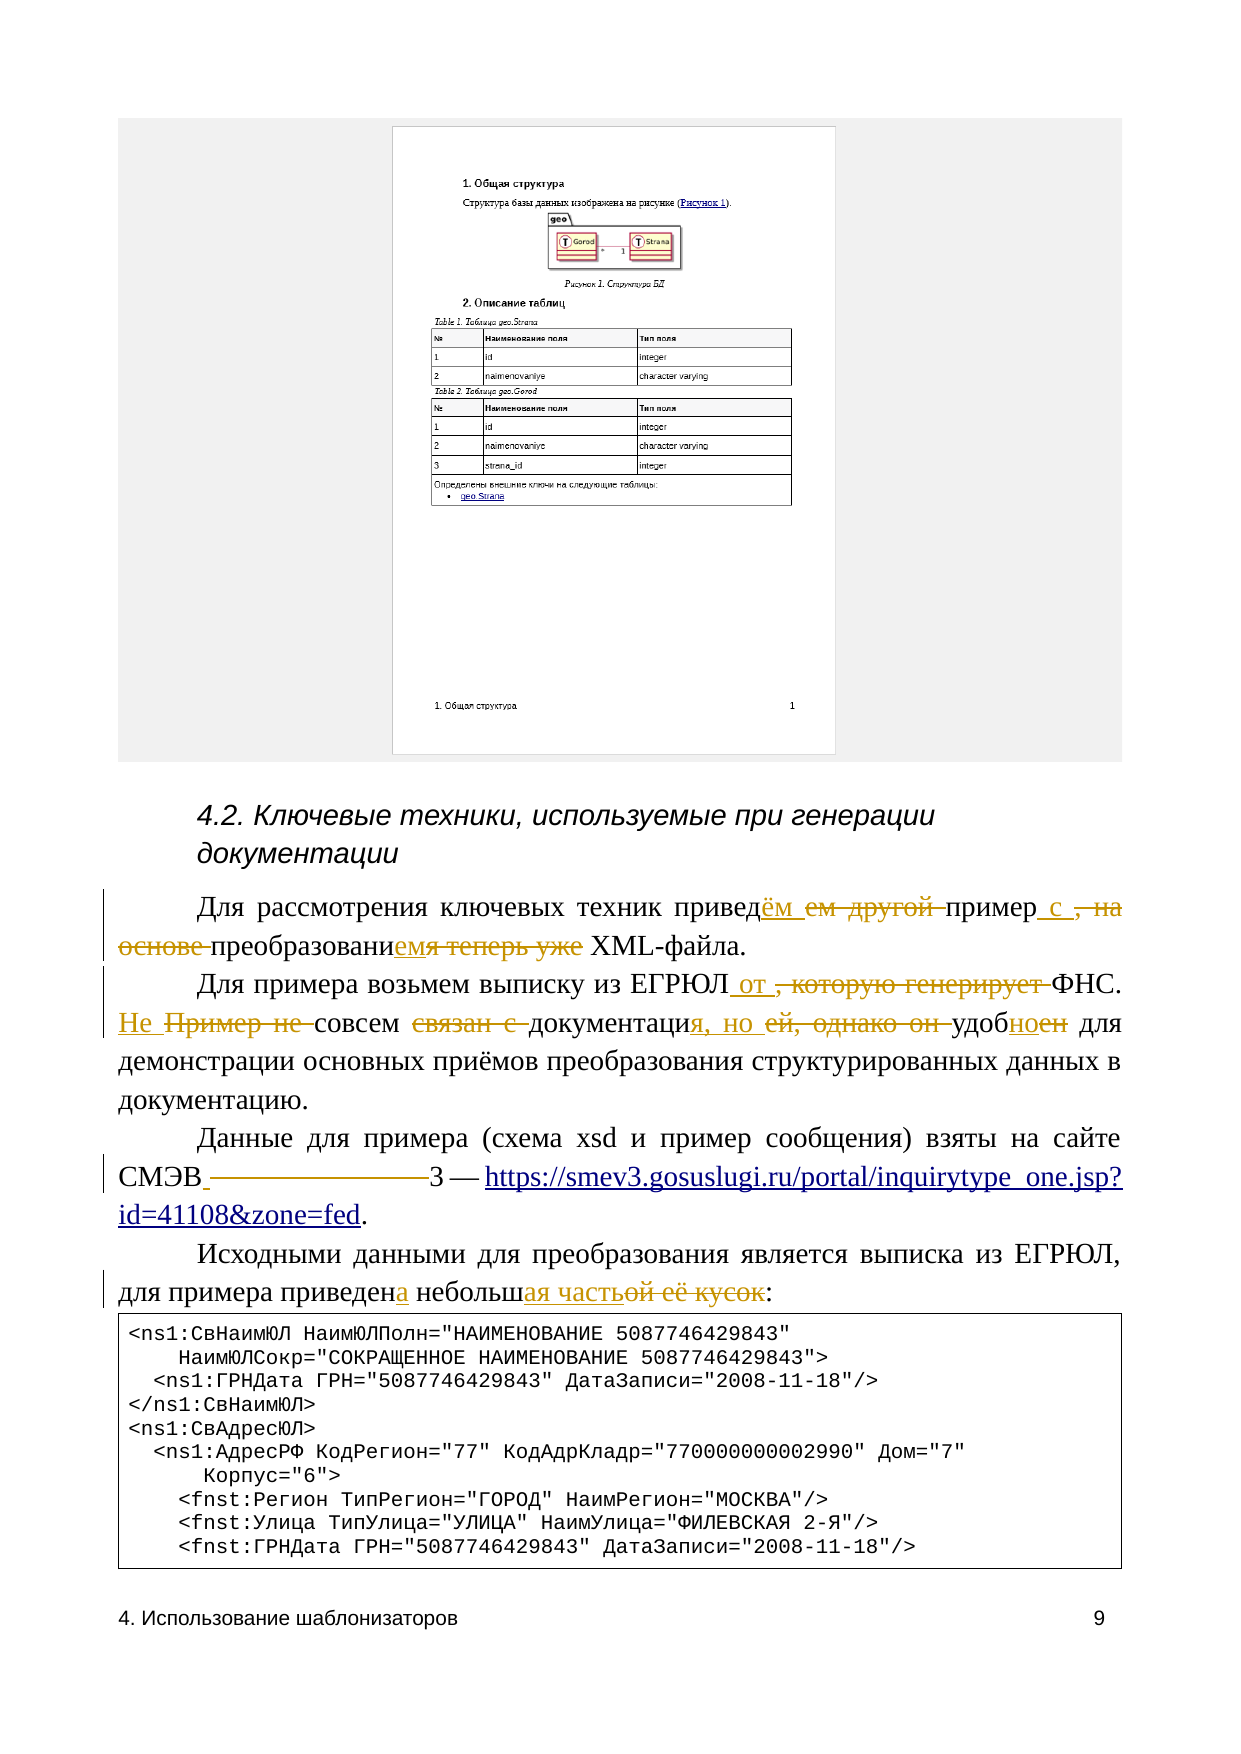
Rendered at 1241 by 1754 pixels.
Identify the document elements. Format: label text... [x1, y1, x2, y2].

list <ns1:СвНаимЮЛ НаимЮЛПолн="НАИМЕНОВАНИЕ 5087746429843" НаимЮЛСокр="СОКРАЩЕННОЕ НАИМЕНОВАНИЕ 5087746429843"> <ns1:ГРНДата ГРН="5087746429843" ДатаЗаписи="2008-11-18"/> </ns1:СвНаимЮЛ> <ns1:СвАдресЮЛ> <ns1:АдресРФ КодРегион="77" КодАдрКладр="770000000002990" Дом="7" Корпус="6"> <fnst:Регион ТипРегион="ГОРОД" НаимРегион="МОСКВА"/> <fnst:Улица ТипУлица="УЛИЦА" НаимУлица="ФИЛЕВСКАЯ 2-Я"/> <fnst:ГРНДата ГРН="5087746429843" ДатаЗаписи="2008-11-18"/> [119, 1314, 1121, 1568]
subtitle 4.2. Ключевые техники, используемые при генерации документации [197, 797, 1122, 869]
text Для примера возьмем выписку из ЕГРЮЛ от ФНС. Не совсем документация, но удобно для демонстрации основных приёмов преобразования структурированных данных в документацию. [118, 966, 1122, 1115]
picture [118, 118, 1123, 762]
text Для рассмотрения ключевых техник приведём пример с преобразованием XML-файла. [118, 889, 1122, 961]
text Данные для примера (схема xsd и пример сообщения) взяты на сайте СМЭВ 3 — https://smev3.gosuslugi.ru/portal/inquirytype_one.jsp?id=41108&zone=fed. [118, 1120, 1122, 1231]
text Исходными данными для преобразования является выписка из ЕГРЮЛ, для примера приведена небольшая часть: [118, 1236, 1122, 1308]
